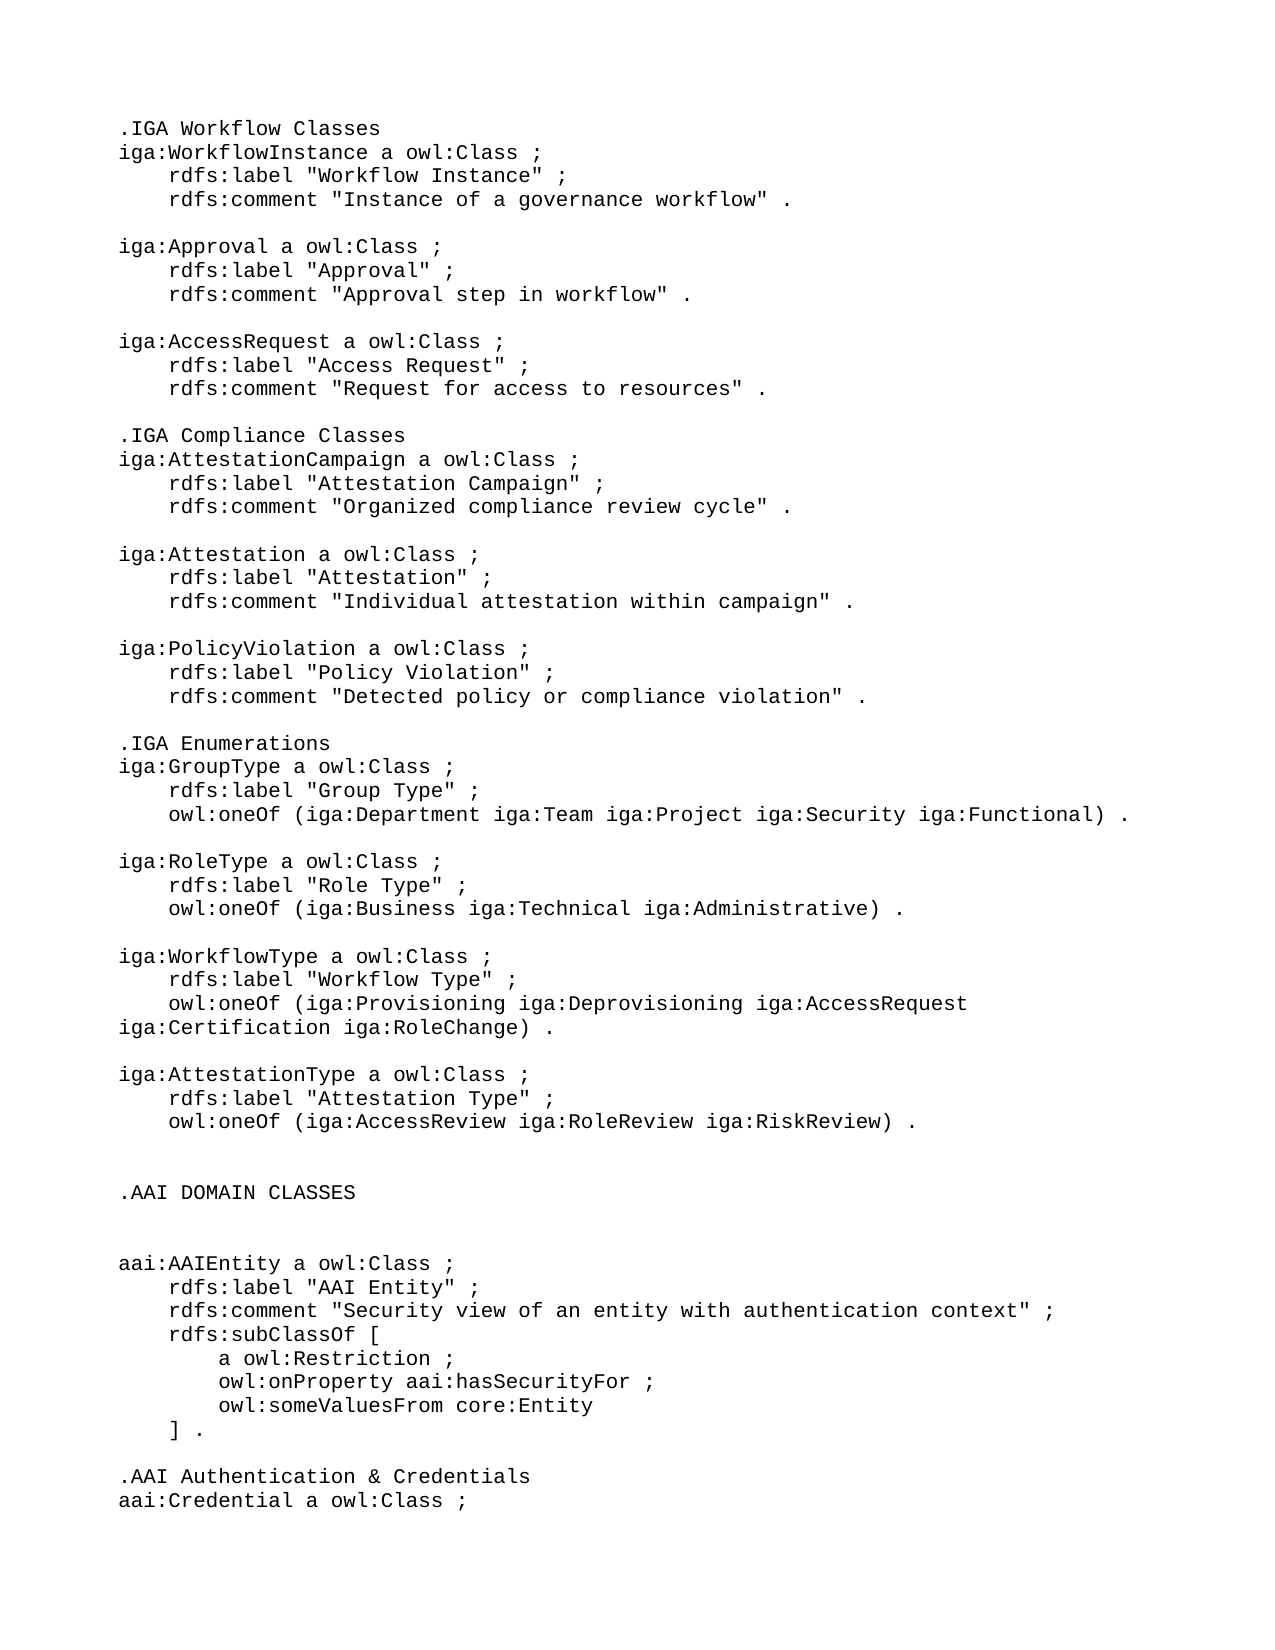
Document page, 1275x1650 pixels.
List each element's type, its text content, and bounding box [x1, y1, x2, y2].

text .IGA Workflow Classes [118, 118, 1157, 142]
text rdfs:label "Workflow Instance" ; [118, 165, 1157, 189]
text rdfs:label "Attestation" ; [118, 567, 1157, 591]
text iga:WorkflowType a owl:Class ; [118, 946, 1157, 969]
text owl:oneOf (iga:Provisioning iga:Deprovisioning iga:AccessRequest iga:Certification iga:RoleChange) . [118, 993, 1157, 1040]
text rdfs:comment "Request for access to resources" . [118, 378, 1157, 402]
text rdfs:subClassOf [ [118, 1324, 1157, 1348]
text .IGA Compliance Classes [118, 426, 1157, 449]
text rdfs:label "Access Request" ; [118, 354, 1157, 378]
text .AAI Authentication & Credentials [118, 1466, 1157, 1489]
text rdfs:comment "Individual attestation within campaign" . [118, 591, 1157, 615]
text ] . [118, 1419, 1157, 1442]
text owl:someValuesFrom core:Entity [118, 1395, 1157, 1419]
text aai:Credential a owl:Class ; [118, 1489, 1157, 1513]
text rdfs:label "Workflow Type" ; [118, 969, 1157, 993]
text iga:AccessRequest a owl:Class ; [118, 331, 1157, 354]
text iga:AttestationType a owl:Class ; [118, 1064, 1157, 1088]
text rdfs:comment "Organized compliance review cycle" . [118, 496, 1157, 520]
text rdfs:label "Attestation Campaign" ; [118, 473, 1157, 496]
text iga:PolicyViolation a owl:Class ; [118, 638, 1157, 662]
text iga:Approval a owl:Class ; [118, 236, 1157, 260]
text rdfs:label "Attestation Type" ; [118, 1088, 1157, 1111]
text .AAI DOMAIN CLASSES [118, 1182, 1157, 1206]
text rdfs:label "Policy Violation" ; [118, 662, 1157, 686]
text iga:AttestationCampaign a owl:Class ; [118, 449, 1157, 473]
text rdfs:label "Approval" ; [118, 260, 1157, 284]
text rdfs:comment "Detected policy or compliance violation" . [118, 686, 1157, 709]
text iga:RoleType a owl:Class ; [118, 851, 1157, 875]
text a owl:Restriction ; [118, 1348, 1157, 1371]
text rdfs:comment "Approval step in workflow" . [118, 284, 1157, 307]
text aai:AAIEntity a owl:Class ; [118, 1253, 1157, 1277]
text owl:oneOf (iga:Department iga:Team iga:Project iga:Security iga:Functional) . [118, 804, 1157, 827]
text rdfs:label "Role Type" ; [118, 875, 1157, 898]
text iga:WorkflowInstance a owl:Class ; [118, 142, 1157, 165]
text iga:Attestation a owl:Class ; [118, 544, 1157, 567]
text rdfs:comment "Instance of a governance workflow" . [118, 189, 1157, 213]
text rdfs:comment "Security view of an entity with authentication context" ; [118, 1300, 1157, 1324]
text owl:onProperty aai:hasSecurityFor ; [118, 1371, 1157, 1395]
text rdfs:label "AAI Entity" ; [118, 1277, 1157, 1300]
text rdfs:label "Group Type" ; [118, 780, 1157, 804]
text iga:GroupType a owl:Class ; [118, 757, 1157, 780]
text owl:oneOf (iga:AccessReview iga:RoleReview iga:RiskReview) . [118, 1111, 1157, 1135]
text .IGA Enumerations [118, 733, 1157, 757]
text owl:oneOf (iga:Business iga:Technical iga:Administrative) . [118, 898, 1157, 922]
